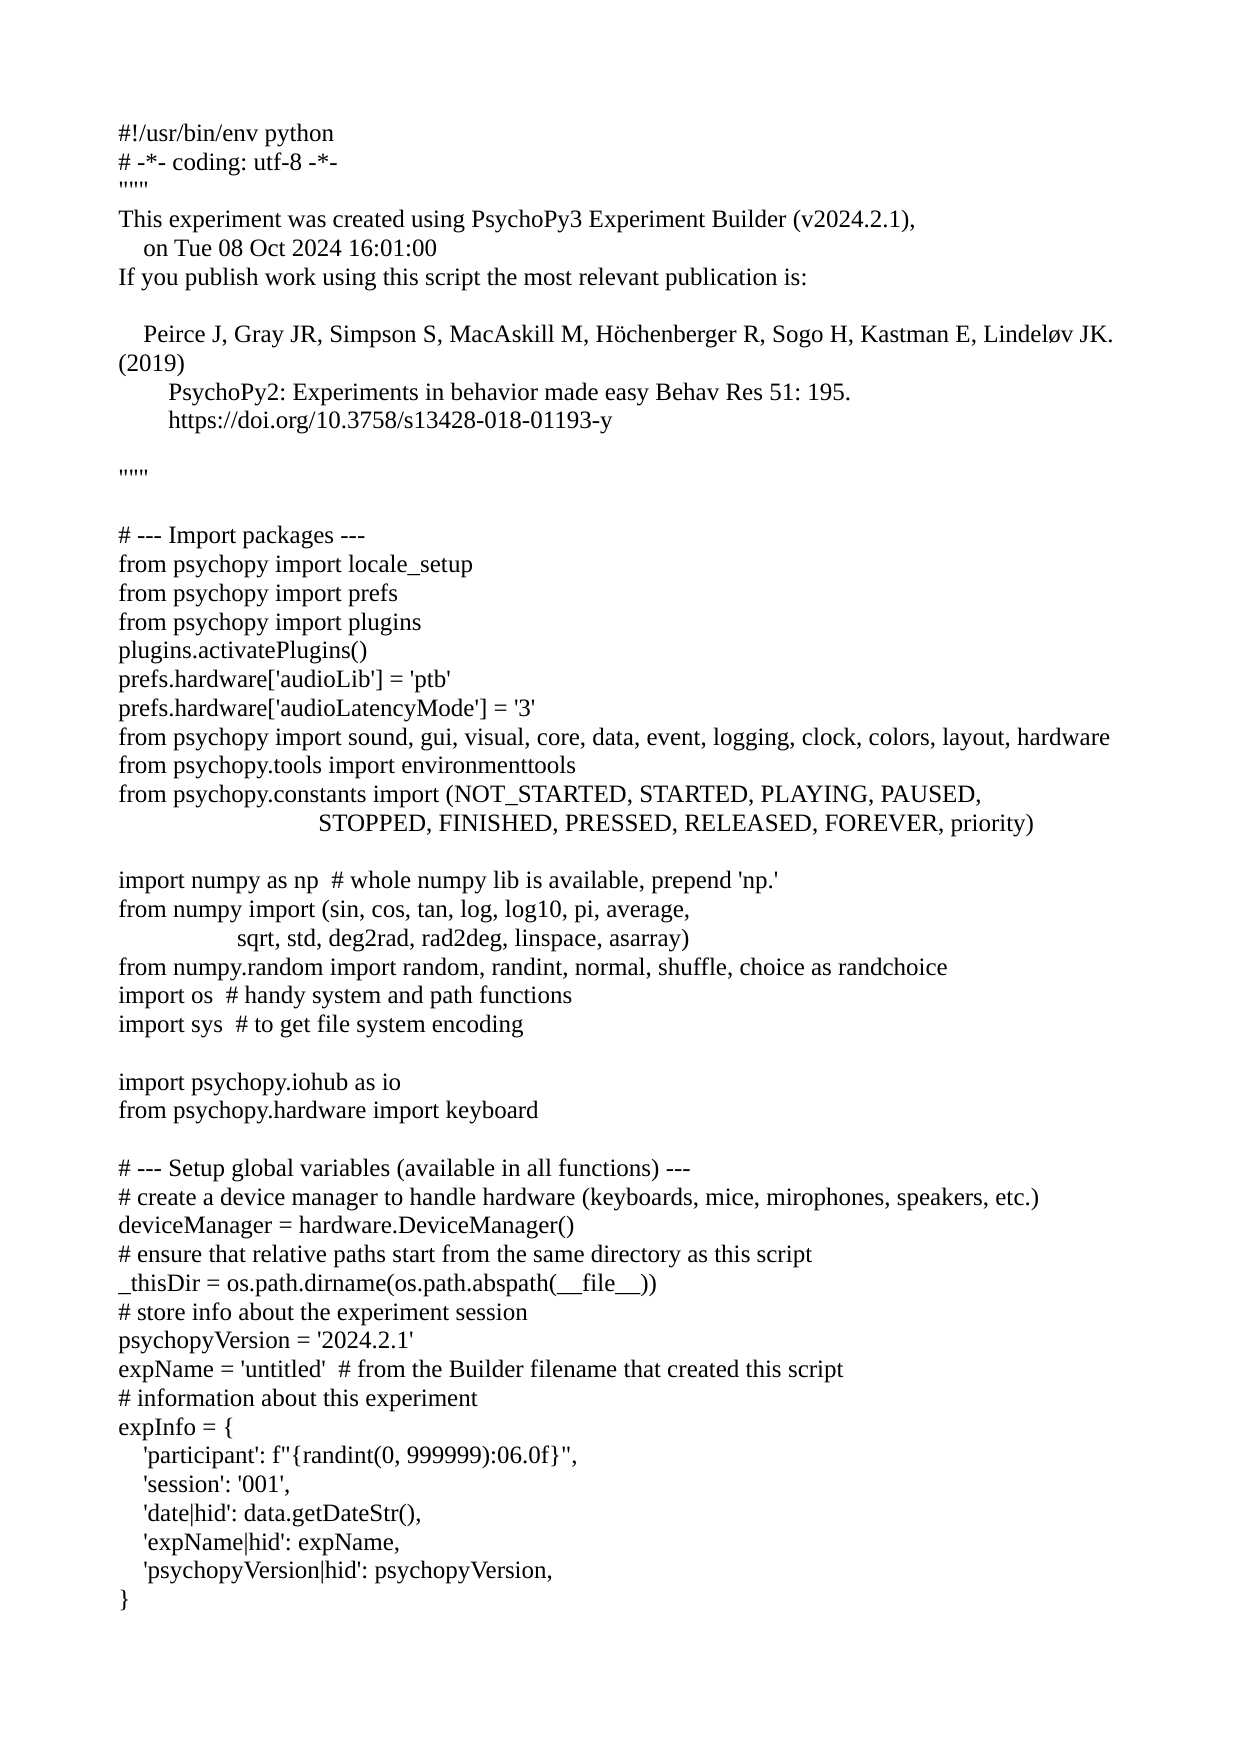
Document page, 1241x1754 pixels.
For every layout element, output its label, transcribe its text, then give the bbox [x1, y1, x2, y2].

text from psychopy.tools import environmenttools [118, 751, 1122, 779]
text # store info about the experiment session [118, 1297, 1122, 1326]
text import os # handy system and path functions [118, 981, 1122, 1009]
text prefs.hardware['audioLatencyMode'] = '3' [118, 693, 1122, 722]
text plugins.activatePlugins() [118, 636, 1122, 664]
text deviceManager = hardware.DeviceManager() [118, 1211, 1122, 1239]
text from psychopy import sound, gui, visual, core, data, event, logging, clock, colors, layout, hardware [118, 722, 1122, 751]
text If you publish work using this script the most relevant publication is: [118, 262, 1122, 291]
text from psychopy.hardware import keyboard [118, 1096, 1122, 1124]
text on Tue 08 Oct 2024 16:01:00 [118, 233, 1122, 262]
text #!/usr/bin/env python [118, 118, 1122, 147]
text from psychopy import locale_setup [118, 549, 1122, 578]
text https://doi.org/10.3758/s13428-018-01193-y [118, 406, 1122, 434]
text # create a device manager to handle hardware (keyboards, mice, mirophones, speakers, etc.) [118, 1182, 1122, 1211]
text Peirce J, Gray JR, Simpson S, MacAskill M, Höchenberger R, Sogo H, Kastman E, Lindeløv JK. (2019) [118, 319, 1122, 377]
text psychopyVersion = '2024.2.1' [118, 1326, 1122, 1354]
text STOPPED, FINISHED, PRESSED, RELEASED, FOREVER, priority) [118, 808, 1122, 837]
text } [118, 1584, 1122, 1613]
text import numpy as np # whole numpy lib is available, prepend 'np.' [118, 866, 1122, 894]
text expInfo = { [118, 1412, 1122, 1441]
text """ [118, 463, 1122, 492]
text 'date|hid': data.getDateStr(), [118, 1498, 1122, 1527]
text 'expName|hid': expName, [118, 1527, 1122, 1556]
text from psychopy import plugins [118, 607, 1122, 636]
text 'participant': f"{randint(0, 999999):06.0f}", [118, 1441, 1122, 1469]
text PsychoPy2: Experiments in behavior made easy Behav Res 51: 195. [118, 377, 1122, 406]
text from numpy.random import random, randint, normal, shuffle, choice as randchoice [118, 952, 1122, 981]
text # --- Setup global variables (available in all functions) --- [118, 1153, 1122, 1182]
text prefs.hardware['audioLib'] = 'ptb' [118, 664, 1122, 693]
text sqrt, std, deg2rad, rad2deg, linspace, asarray) [118, 923, 1122, 952]
text # --- Import packages --- [118, 521, 1122, 549]
text # -*- coding: utf-8 -*- [118, 147, 1122, 176]
text 'psychopyVersion|hid': psychopyVersion, [118, 1556, 1122, 1584]
text 'session': '001', [118, 1469, 1122, 1498]
text expName = 'untitled' # from the Builder filename that created this script [118, 1354, 1122, 1383]
text This experiment was created using PsychoPy3 Experiment Builder (v2024.2.1), [118, 204, 1122, 233]
text import sys # to get file system encoding [118, 1009, 1122, 1038]
text """ [118, 176, 1122, 204]
text from psychopy import prefs [118, 578, 1122, 607]
text # ensure that relative paths start from the same directory as this script [118, 1239, 1122, 1268]
text from psychopy.constants import (NOT_STARTED, STARTED, PLAYING, PAUSED, [118, 779, 1122, 808]
text import psychopy.iohub as io [118, 1067, 1122, 1096]
text _thisDir = os.path.dirname(os.path.abspath(__file__)) [118, 1268, 1122, 1297]
text # information about this experiment [118, 1383, 1122, 1412]
text from numpy import (sin, cos, tan, log, log10, pi, average, [118, 894, 1122, 923]
